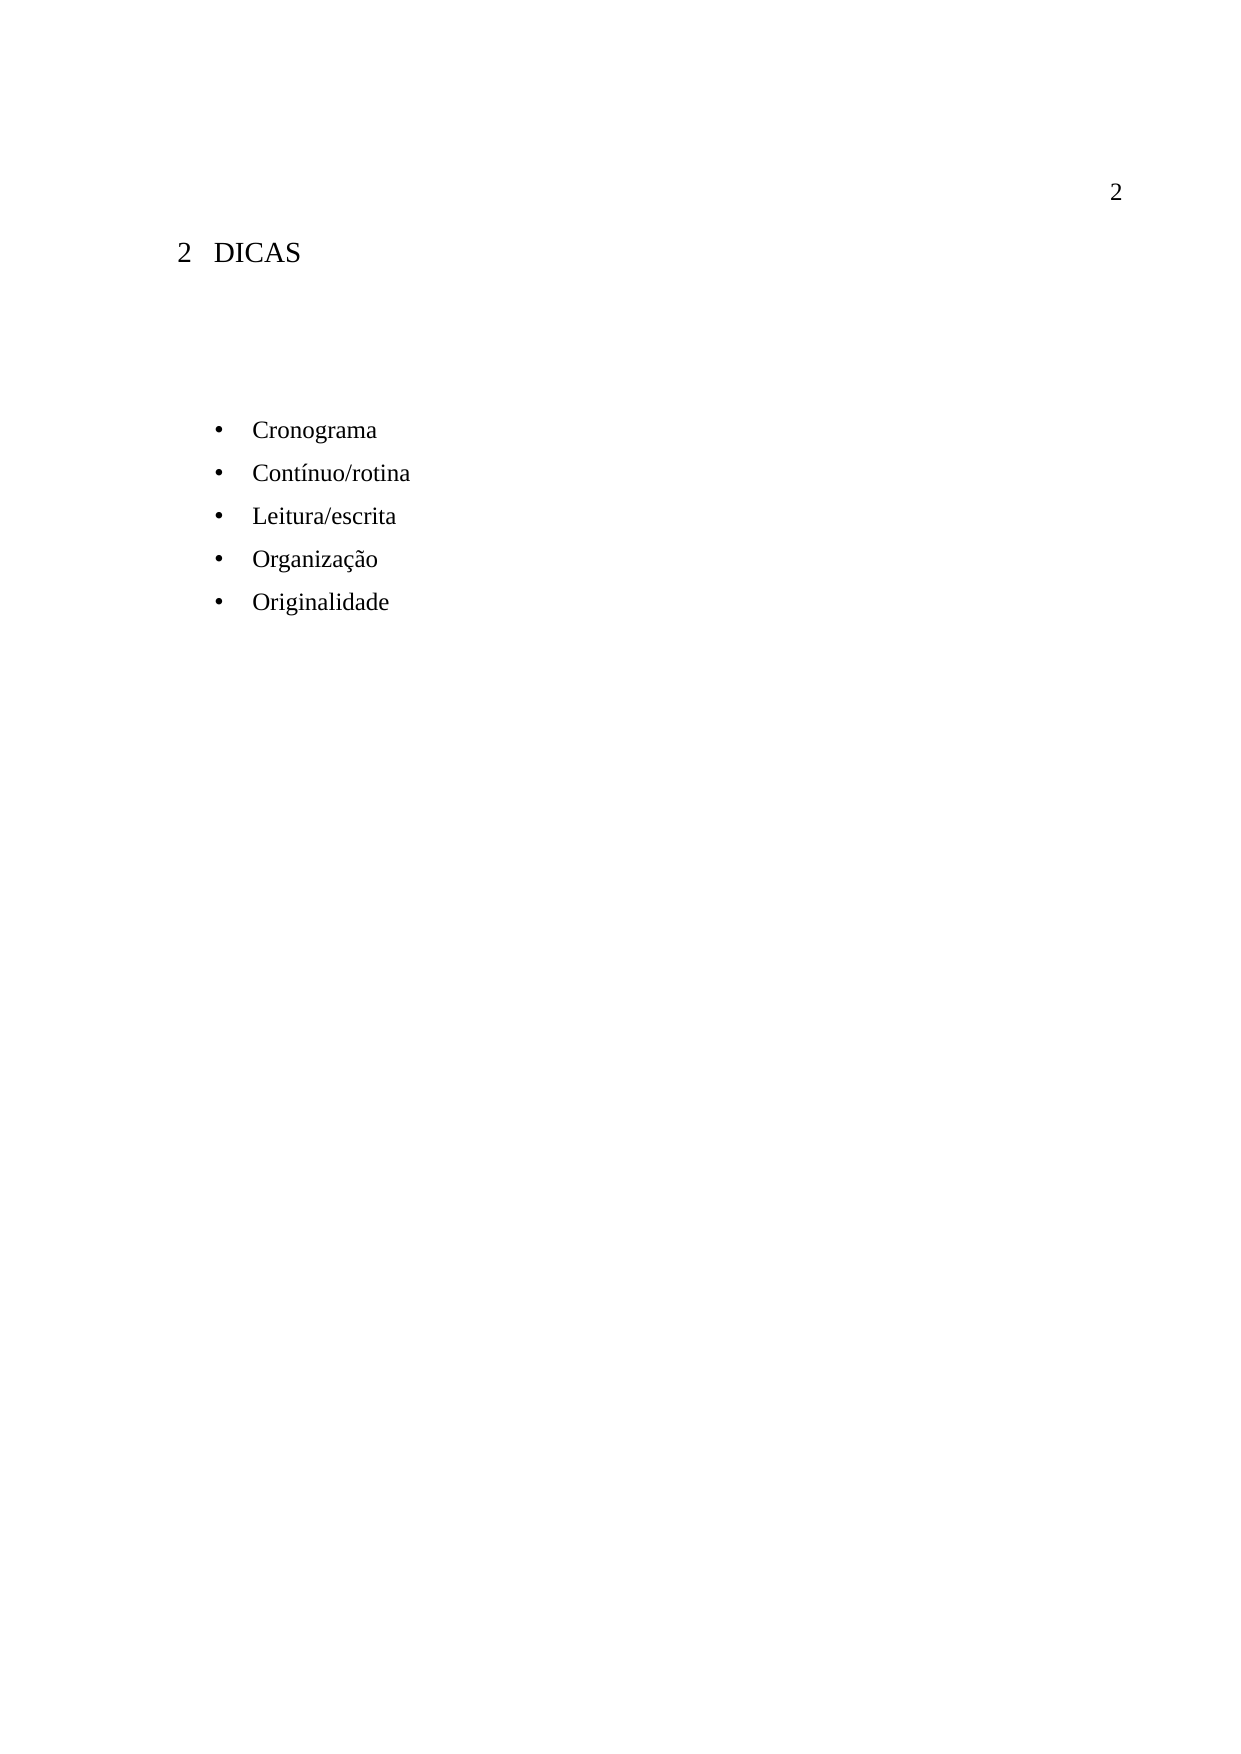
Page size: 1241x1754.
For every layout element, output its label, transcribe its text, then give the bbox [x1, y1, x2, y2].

list Organização [214, 544, 1122, 573]
list Leitura/escrita [214, 501, 1122, 530]
list Cronograma [214, 415, 1122, 444]
list Originalidade [214, 587, 1122, 616]
list Contínuo/rotina [214, 458, 1122, 487]
title dicas [177, 235, 1122, 269]
